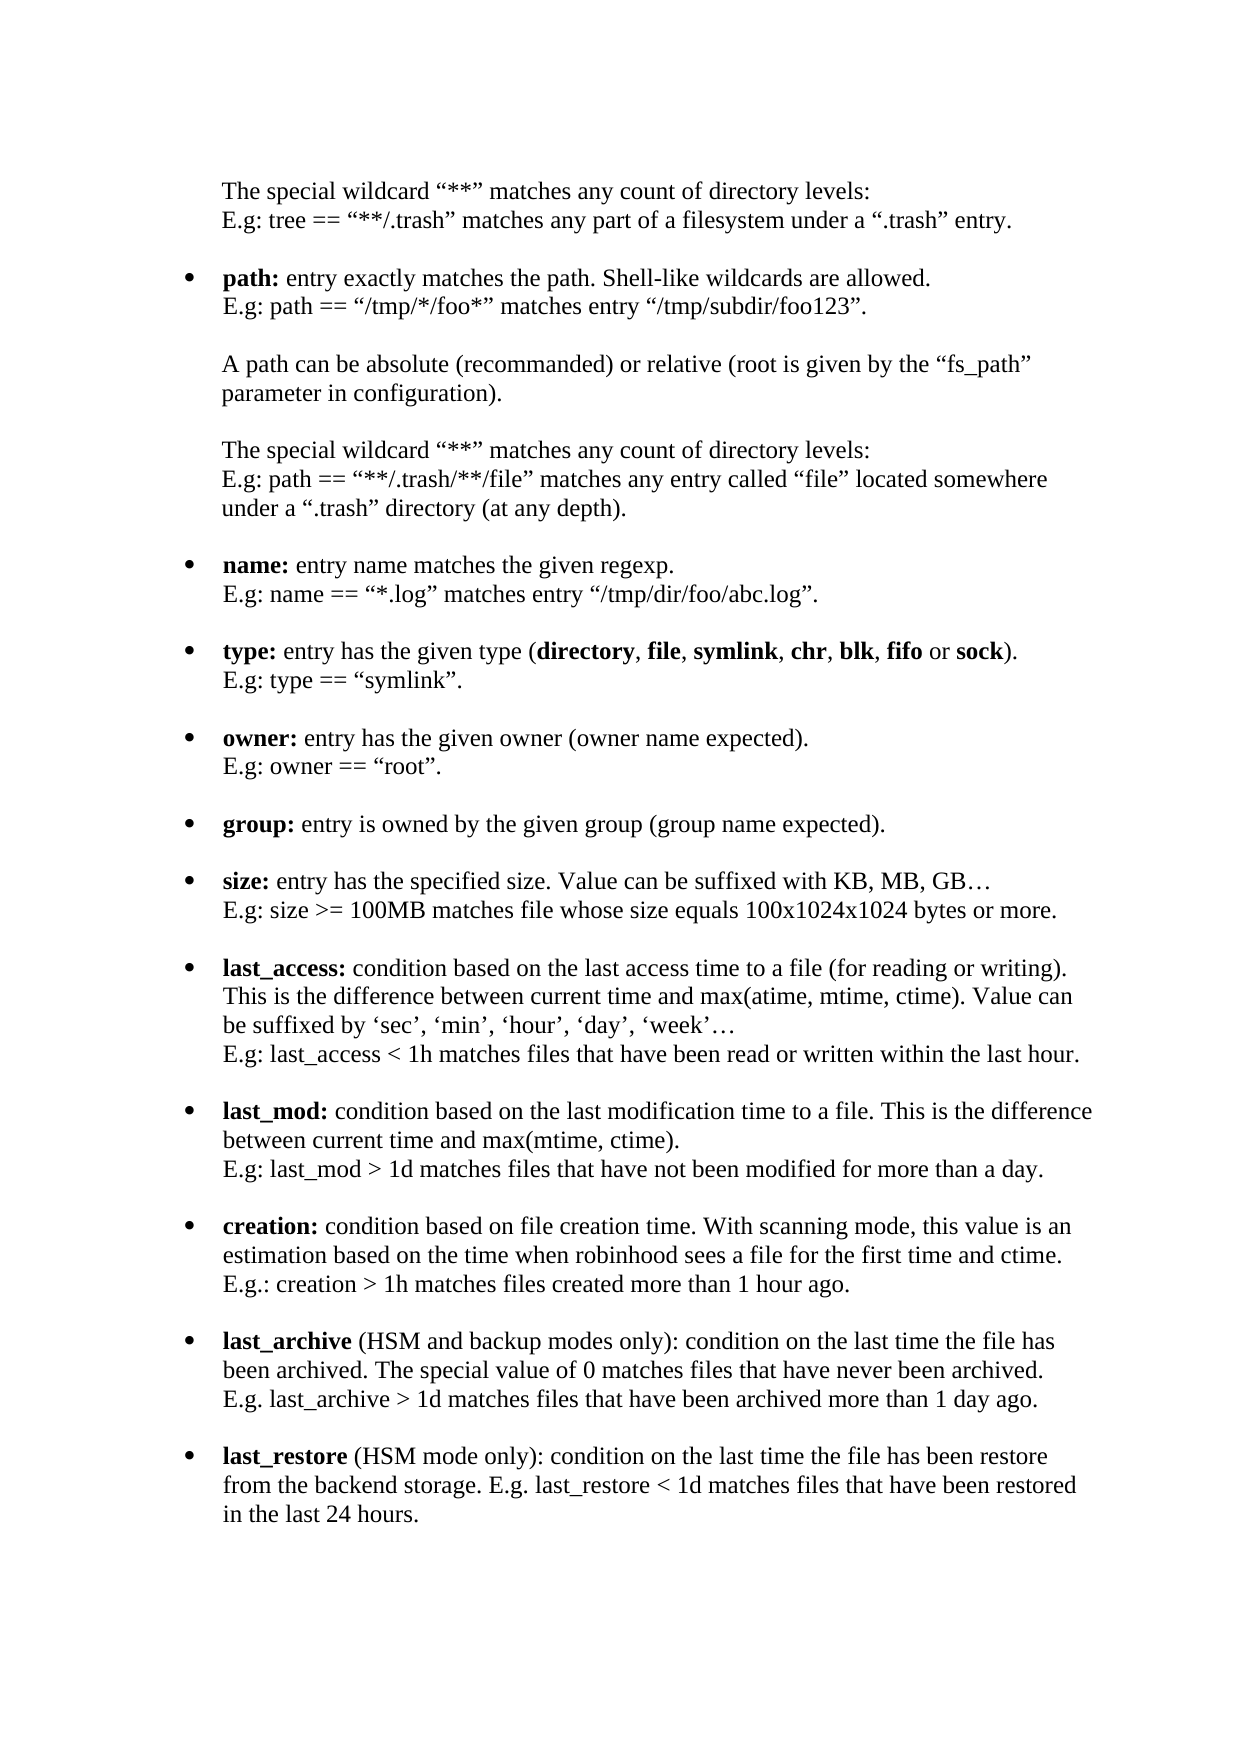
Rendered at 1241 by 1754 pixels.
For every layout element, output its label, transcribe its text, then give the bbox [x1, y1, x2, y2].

list path: entry exactly matches the path. Shell-like wildcards are allowed. E.g: path == “/tmp/*/foo*” matches entry “/tmp/subdir/foo123”. [185, 263, 1093, 320]
list last_archive (HSM and backup modes only): condition on the last time the file has been archived. The special value of 0 matches files that have never been archived. E.g. last_archive > 1d matches files that have been archived more than 1 day ago. [185, 1326, 1093, 1413]
text E.g: path == “**/.trash/**/file” matches any entry called “file” located somewhere under a “.trash” directory (at any depth). [221, 464, 1093, 521]
text The special wildcard “**” matches any count of directory levels: [221, 435, 1093, 464]
list size: entry has the specified size. Value can be suffixed with KB, MB, GB… E.g: size >= 100MB matches file whose size equals 100x1024x1024 bytes or more. [185, 866, 1093, 924]
list last_access: condition based on the last access time to a file (for reading or writing). This is the difference between current time and max(atime, mtime, ctime). Value can be suffixed by ‘sec’, ‘min’, ‘hour’, ‘day’, ‘week’… E.g: last_access < 1h matches files that have been read or written within the last hour. [185, 953, 1093, 1068]
text A path can be absolute (recommanded) or relative (root is given by the “fs_path” parameter in configuration). [221, 349, 1093, 406]
list last_mod: condition based on the last modification time to a file. This is the difference between current time and max(mtime, ctime). E.g: last_mod > 1d matches files that have not been modified for more than a day. [185, 1096, 1093, 1183]
list name: entry name matches the given regexp. E.g: name == “*.log” matches entry “/tmp/dir/foo/abc.log”. [185, 550, 1093, 608]
list owner: entry has the given owner (owner name expected). E.g: owner == “root”. [185, 723, 1093, 780]
list last_restore (HSM mode only): condition on the last time the file has been restore from the backend storage. E.g. last_restore < 1d matches files that have been restored in the last 24 hours. [185, 1441, 1093, 1528]
text E.g: tree == “**/.trash” matches any part of a filesystem under a “.trash” entry. [221, 205, 1093, 234]
text The special wildcard “**” matches any count of directory levels: [221, 176, 1093, 205]
list creation: condition based on file creation time. With scanning mode, this value is an estimation based on the time when robinhood sees a file for the first time and ctime. E.g.: creation > 1h matches files created more than 1 hour ago. [185, 1211, 1093, 1298]
list type: entry has the given type (directory, file, symlink, chr, blk, fifo or sock). E.g: type == “symlink”. [185, 636, 1093, 694]
list group: entry is owned by the given group (group name expected). [185, 809, 1093, 838]
